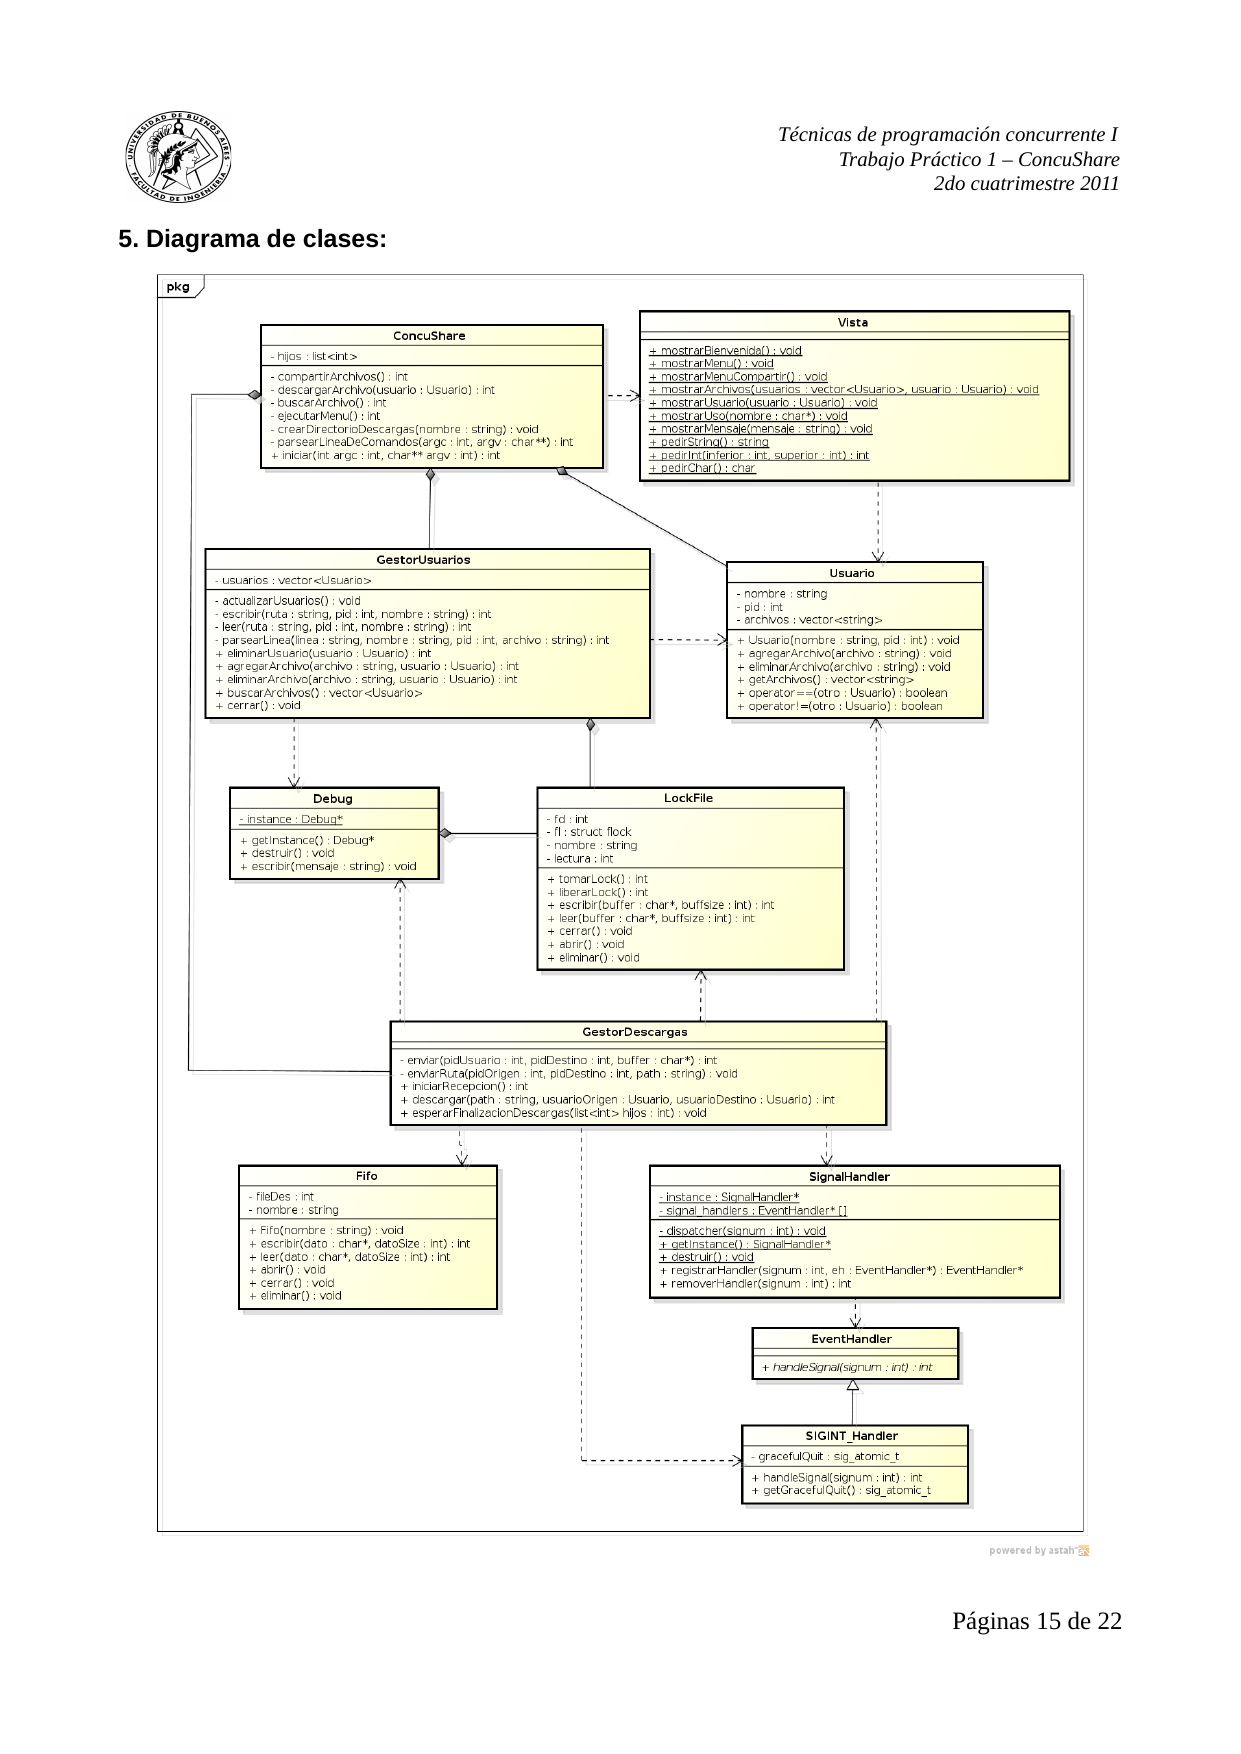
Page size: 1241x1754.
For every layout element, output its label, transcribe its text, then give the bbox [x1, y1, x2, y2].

subtitle 5. Diagrama de clases: [118, 224, 1122, 253]
picture [148, 265, 1092, 1559]
picture [125, 111, 232, 203]
